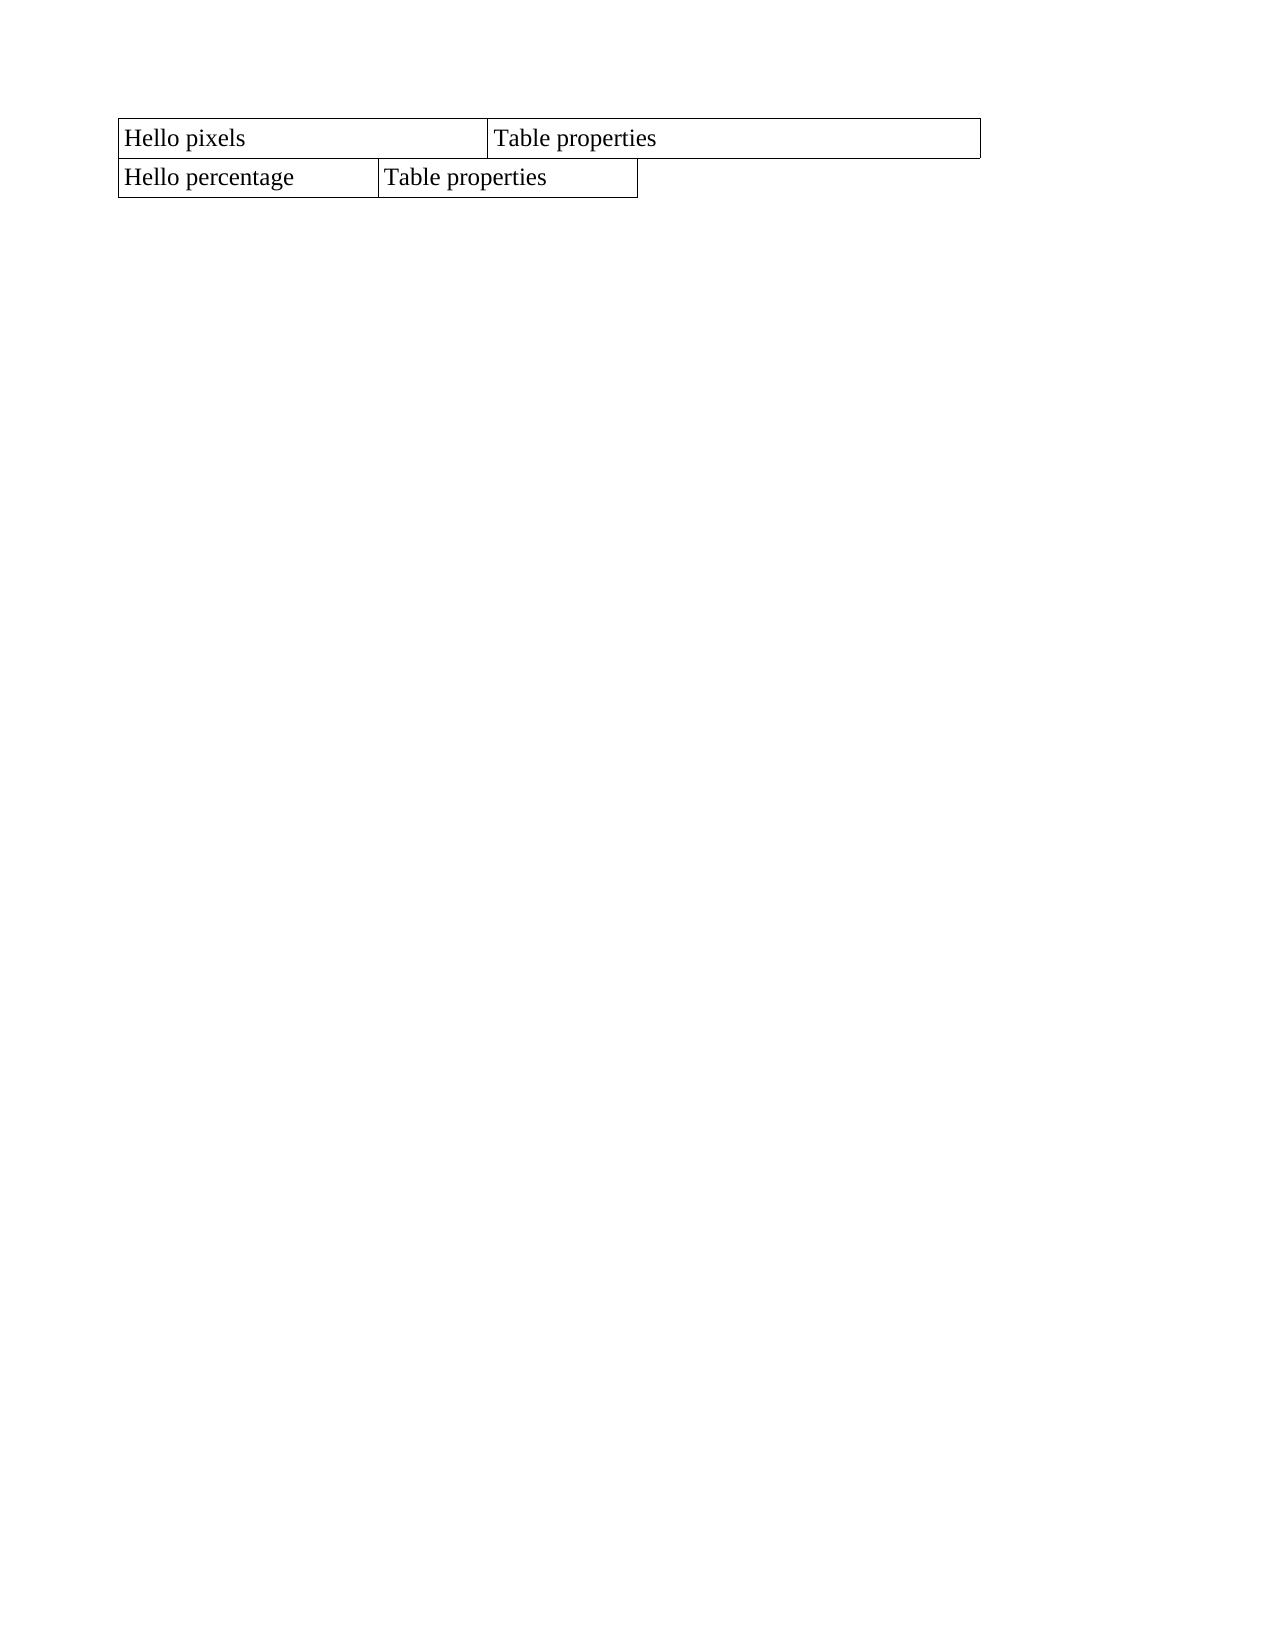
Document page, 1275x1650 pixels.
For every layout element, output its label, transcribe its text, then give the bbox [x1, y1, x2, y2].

table_header Hello percentage [119, 159, 378, 197]
table_header Hello pixels [119, 119, 487, 157]
table_header Table properties [488, 119, 980, 157]
table_header Table properties [379, 159, 637, 197]
